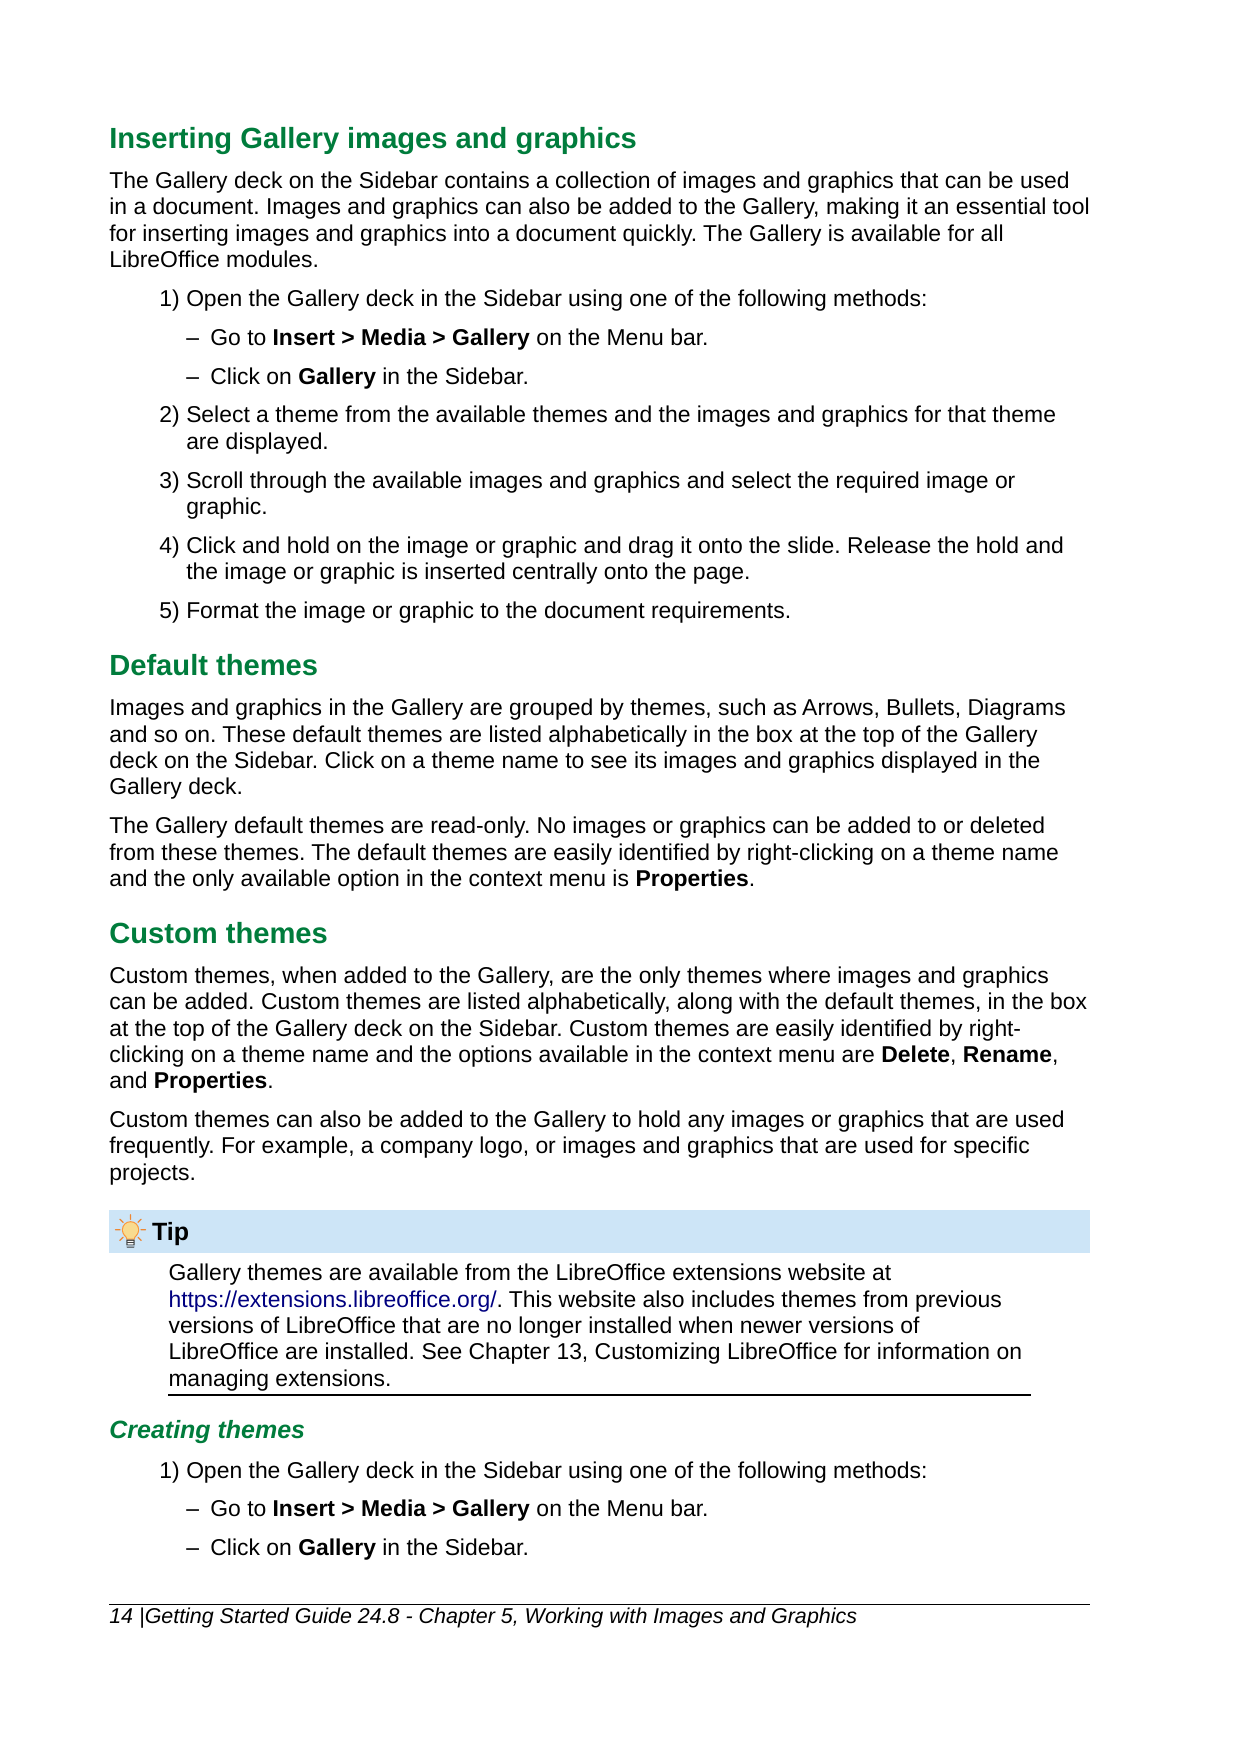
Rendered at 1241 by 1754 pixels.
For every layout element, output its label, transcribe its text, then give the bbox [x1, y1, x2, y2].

subtitle Custom themes [109, 916, 1090, 949]
list Go to Insert > Media > Gallery on the Menu bar. [186, 1495, 1090, 1522]
text The Gallery default themes are read-only. No images or graphics can be added to or deleted from these themes. The default themes are easily identified by right-clicking on a theme name and the only available option in the context menu is Properties. [109, 812, 1090, 891]
list Scroll through the available images and graphics and select the required image or graphic. [186, 467, 1090, 519]
list Go to Insert > Media > Gallery on the Menu bar. [186, 324, 1090, 350]
text Custom themes, when added to the Gallery, are the only themes where images and graphics can be added. Custom themes are listed alphabetically, along with the default themes, in the box at the top of the Gallery deck on the Sidebar. Custom themes are easily identified by right-clicking on a theme name and the options available in the context menu are Delete, Rename, and Properties. [109, 962, 1090, 1094]
subtitle Inserting Gallery images and graphics [109, 121, 1090, 154]
list The Gallery deck on the Sidebar contains a collection of images and graphics that can be used in a document. Images and graphics can also be added to the Gallery, making it an essential tool for inserting images and graphics into a document quickly. The Gallery is available for all LibreOffice modules. [109, 167, 1090, 272]
list Click on Gallery in the Sidebar. [186, 363, 1090, 389]
subtitle Creating themes [109, 1415, 1090, 1444]
subtitle Default themes [109, 648, 1090, 682]
list Open the Gallery deck in the Sidebar using one of the following methods: [186, 285, 1090, 311]
text Images and graphics in the Gallery are grouped by themes, such as Arrows, Bullets, Diagrams and so on. These default themes are listed alphabetically in the box at the top of the Gallery deck on the Sidebar. Click on a theme name to see its images and graphics displayed in the Gallery deck. [109, 694, 1090, 799]
subtitle Tip [109, 1210, 1090, 1253]
text Gallery themes are available from the LibreOffice extensions website at https://extensions.libreoffice.org/. This website also includes themes from previous versions of LibreOffice that are no longer installed when newer versions of LibreOffice are installed. See Chapter 13, Customizing LibreOffice for information on managing extensions. [168, 1259, 1031, 1394]
list Format the image or graphic to the document requirements. [186, 597, 1090, 623]
text Custom themes can also be added to the Gallery to hold any images or graphics that are used frequently. For example, a company logo, or images and graphics that are used for specific projects. [109, 1106, 1090, 1185]
list Click on Gallery in the Sidebar. [186, 1534, 1090, 1561]
list Open the Gallery deck in the Sidebar using one of the following methods: [186, 1457, 1090, 1483]
list Select a theme from the available themes and the images and graphics for that theme are displayed. [186, 401, 1090, 454]
list Click and hold on the image or graphic and drag it onto the slide. Release the hold and the image or graphic is inserted centrally onto the page. [186, 532, 1090, 584]
